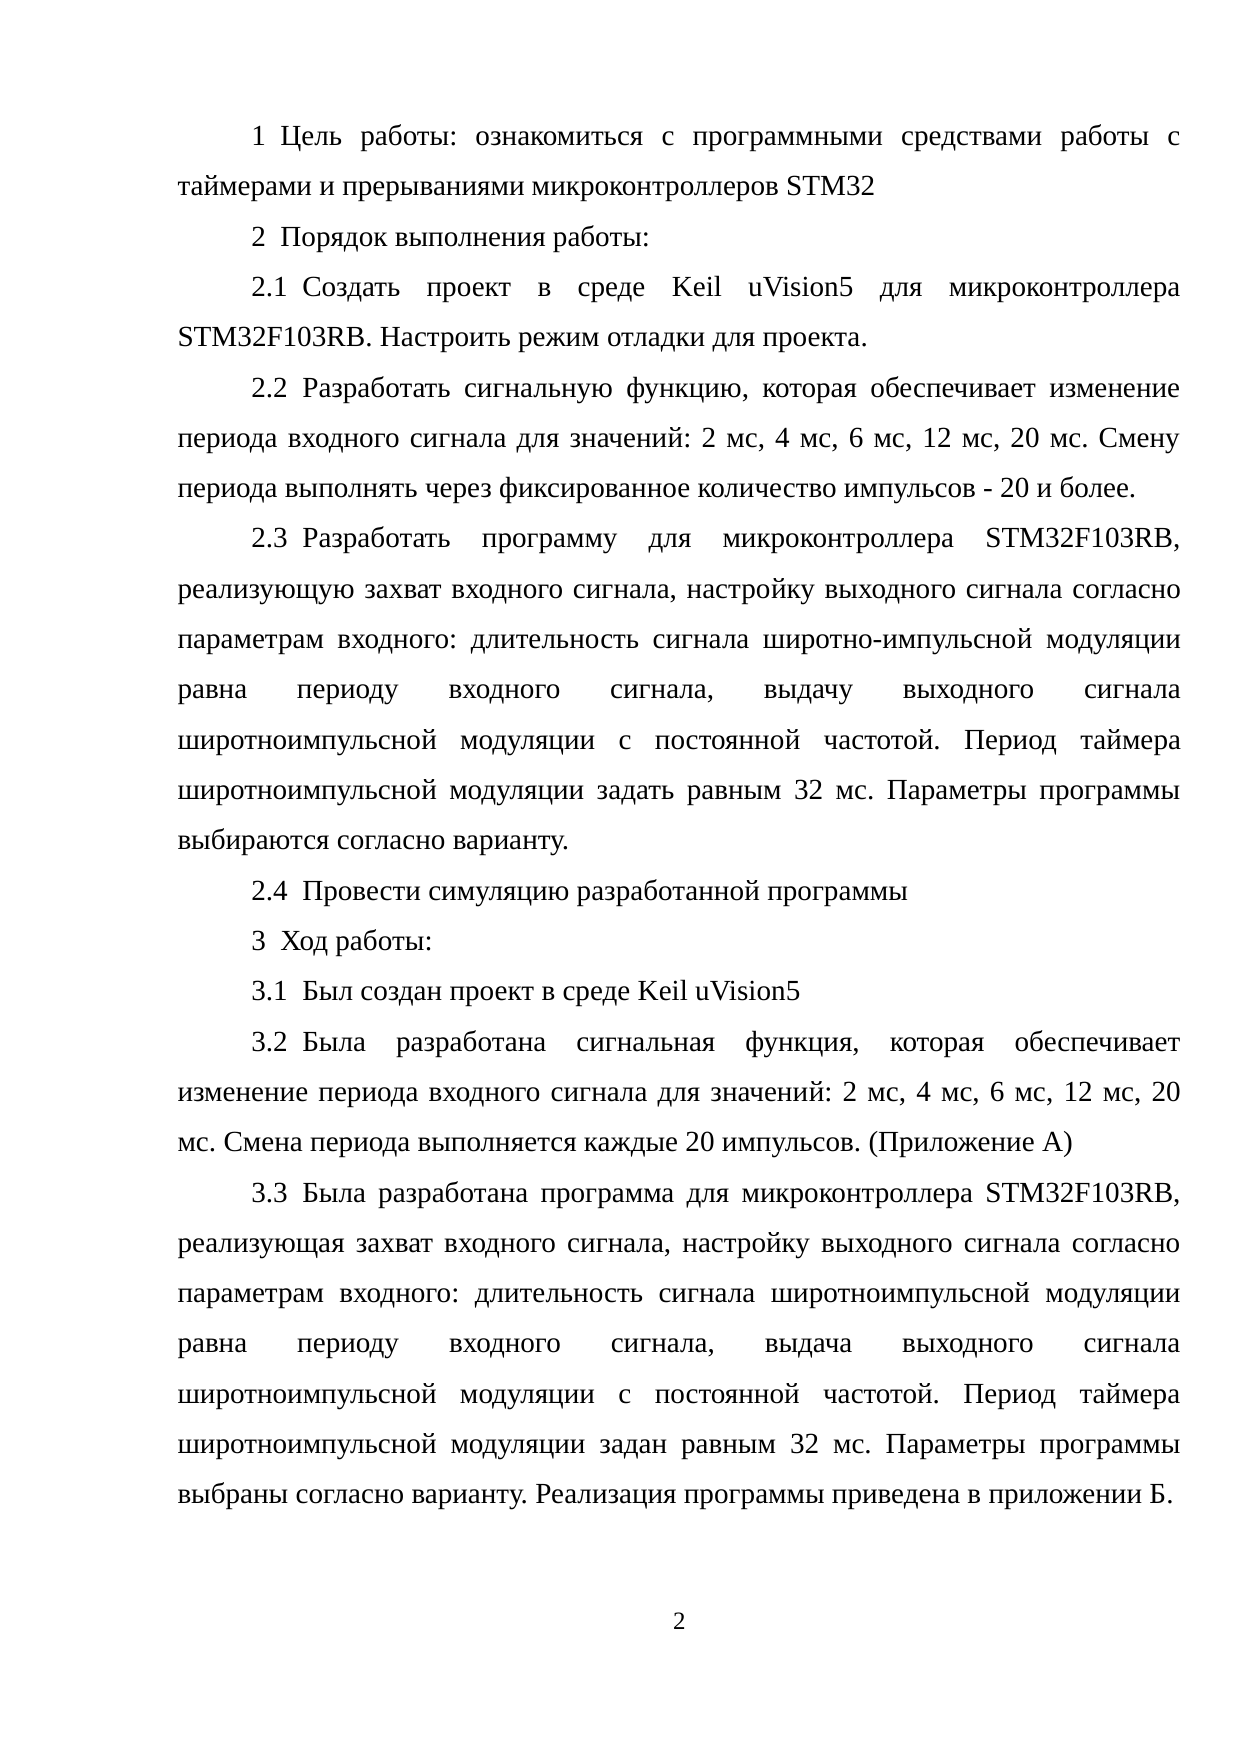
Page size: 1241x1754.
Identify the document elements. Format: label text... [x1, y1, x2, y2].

list Цель работы: ознакомиться с программными средствами работы с таймерами и прерываниями микроконтроллеров STM32 [177, 118, 1181, 202]
list Был создан проект в среде Keil uVision5 [177, 973, 1181, 1007]
list Порядок выполнения работы: [177, 219, 1181, 252]
list Была разработана сигнальная функция, которая обеспечивает изменение периода входного сигнала для значений: 2 мс, 4 мс, 6 мс, 12 мс, 20 мс. Смена периода выполняется каждые 20 импульсов. (Приложение А) [177, 1024, 1181, 1158]
list Ход работы: [177, 923, 1181, 957]
list Провести симуляцию разработанной программы [177, 873, 1181, 906]
list Создать проект в среде Keil uVision5 для микроконтроллера STM32F103RB. Настроить режим отладки для проекта. [177, 269, 1181, 353]
list Была разработана программа для микроконтроллера STM32F103RB, реализующая захват входного сигнала, настройку выходного сигнала согласно параметрам входного: длительность сигнала широтноимпульсной модуляции равна периоду входного сигнала, выдача выходного сигнала широтноимпульсной модуляции с постоянной частотой. Период таймера широтноимпульсной модуляции задан равным 32 мс. Параметры программы выбраны согласно варианту. Реализация программы приведена в приложении Б. [177, 1175, 1181, 1510]
list Разработать сигнальную функцию, которая обеспечивает изменение периода входного сигнала для значений: 2 мс, 4 мс, 6 мс, 12 мс, 20 мс. Смену периода выполнять через фиксированное количество импульсов - 20 и более. [177, 370, 1181, 504]
list Разработать программу для микроконтроллера STM32F103RB, реализующую захват входного сигнала, настройку выходного сигнала согласно параметрам входного: длительность сигнала широтно-импульсной модуляции равна периоду входного сигнала, выдачу выходного сигнала широтноимпульсной модуляции с постоянной частотой. Период таймера широтноимпульсной модуляции задать равным 32 мс. Параметры программы выбираются согласно варианту. [177, 521, 1181, 856]
